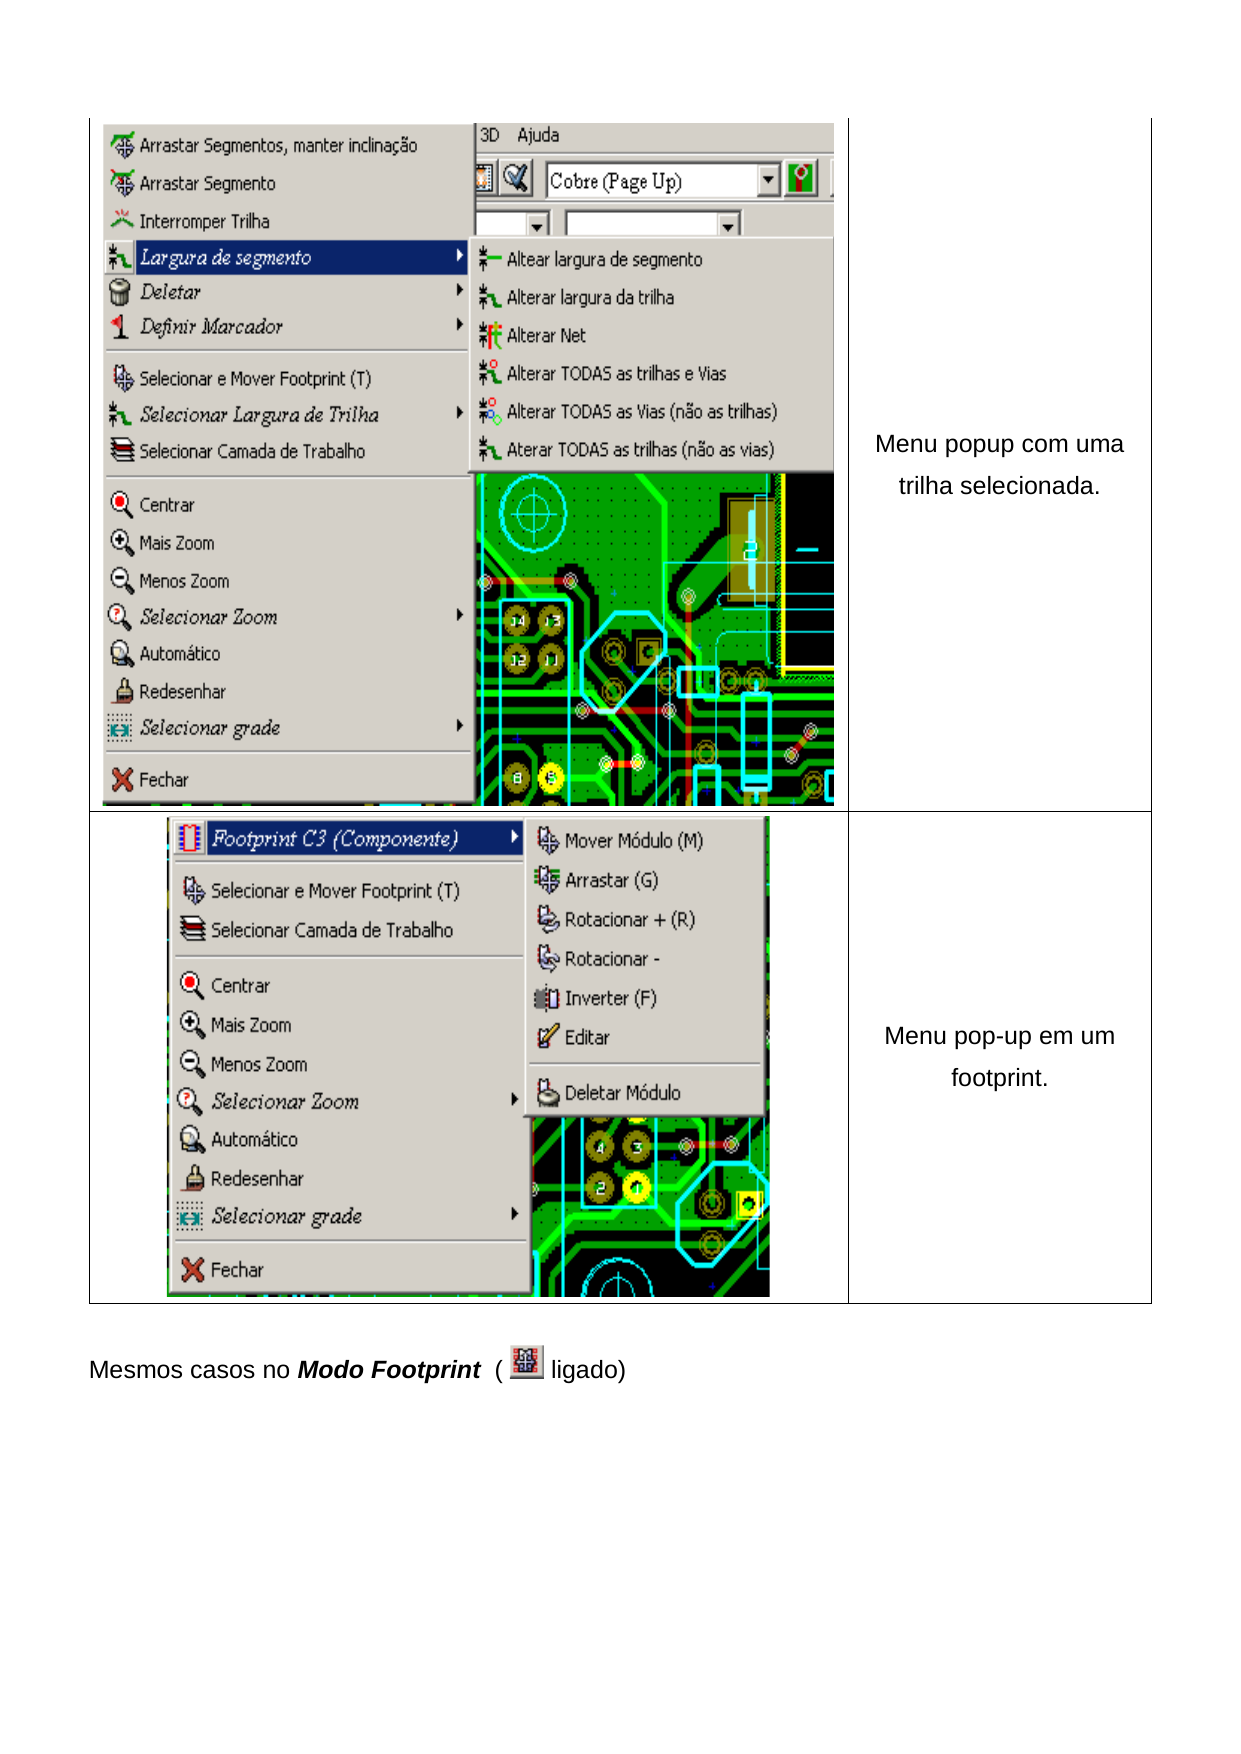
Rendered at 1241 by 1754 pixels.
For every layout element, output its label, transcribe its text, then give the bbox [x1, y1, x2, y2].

text Mesmos casos no Modo Footprint ( ligado) [88, 1345, 1152, 1384]
picture [166, 816, 770, 1297]
table_cell [90, 812, 848, 1303]
table_cell [90, 118, 848, 811]
table_cell Menu pop-up em um footprint. [849, 812, 1151, 1303]
table_cell Menu popup com uma trilha selecionada. [849, 118, 1151, 811]
picture [509, 1344, 544, 1379]
picture [102, 123, 834, 806]
